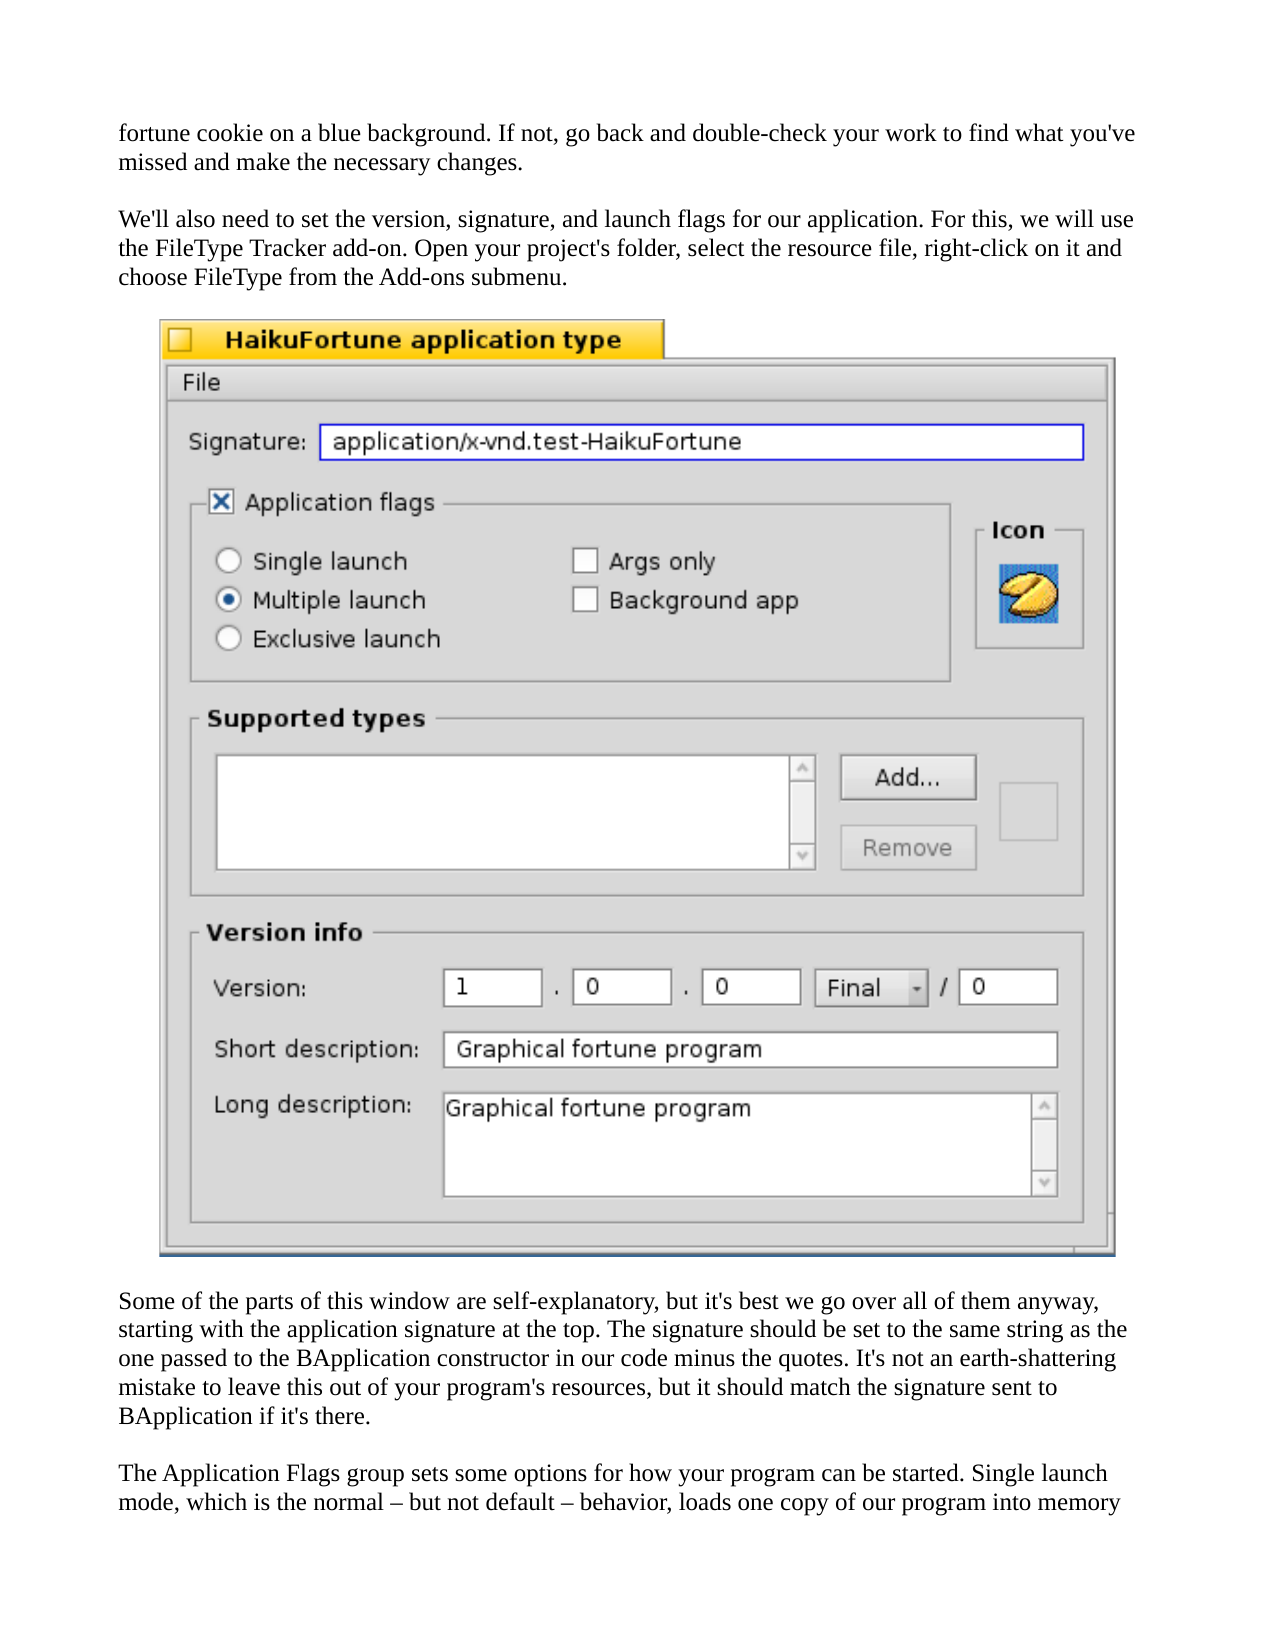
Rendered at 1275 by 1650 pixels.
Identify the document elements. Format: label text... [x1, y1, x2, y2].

text We'll also need to set the version, signature, and launch flags for our application. For this, we will use the FileType Tracker add-on. Open your project's folder, select the resource file, right-click on it and choose FileType from the Add-ons submenu. [118, 204, 1157, 291]
text Some of the parts of this window are self-explanatory, but it's best we go over all of them anyway, starting with the application signature at the top. The signature should be set to the same string as the one passed to the BApplication constructor in our code minus the quotes. It's not an earth-shattering mistake to leave this out of your program's resources, but it should match the signature sent to BApplication if it's there. [118, 1286, 1157, 1429]
text The Application Flags group sets some options for how your program can be started. Single launch mode, which is the normal – but not default – behavior, loads one copy of our program into memory [118, 1458, 1157, 1516]
picture [159, 319, 1116, 1257]
text fortune cookie on a blue background. If not, go back and double-check your work to find what you've missed and make the necessary changes. [118, 118, 1157, 176]
